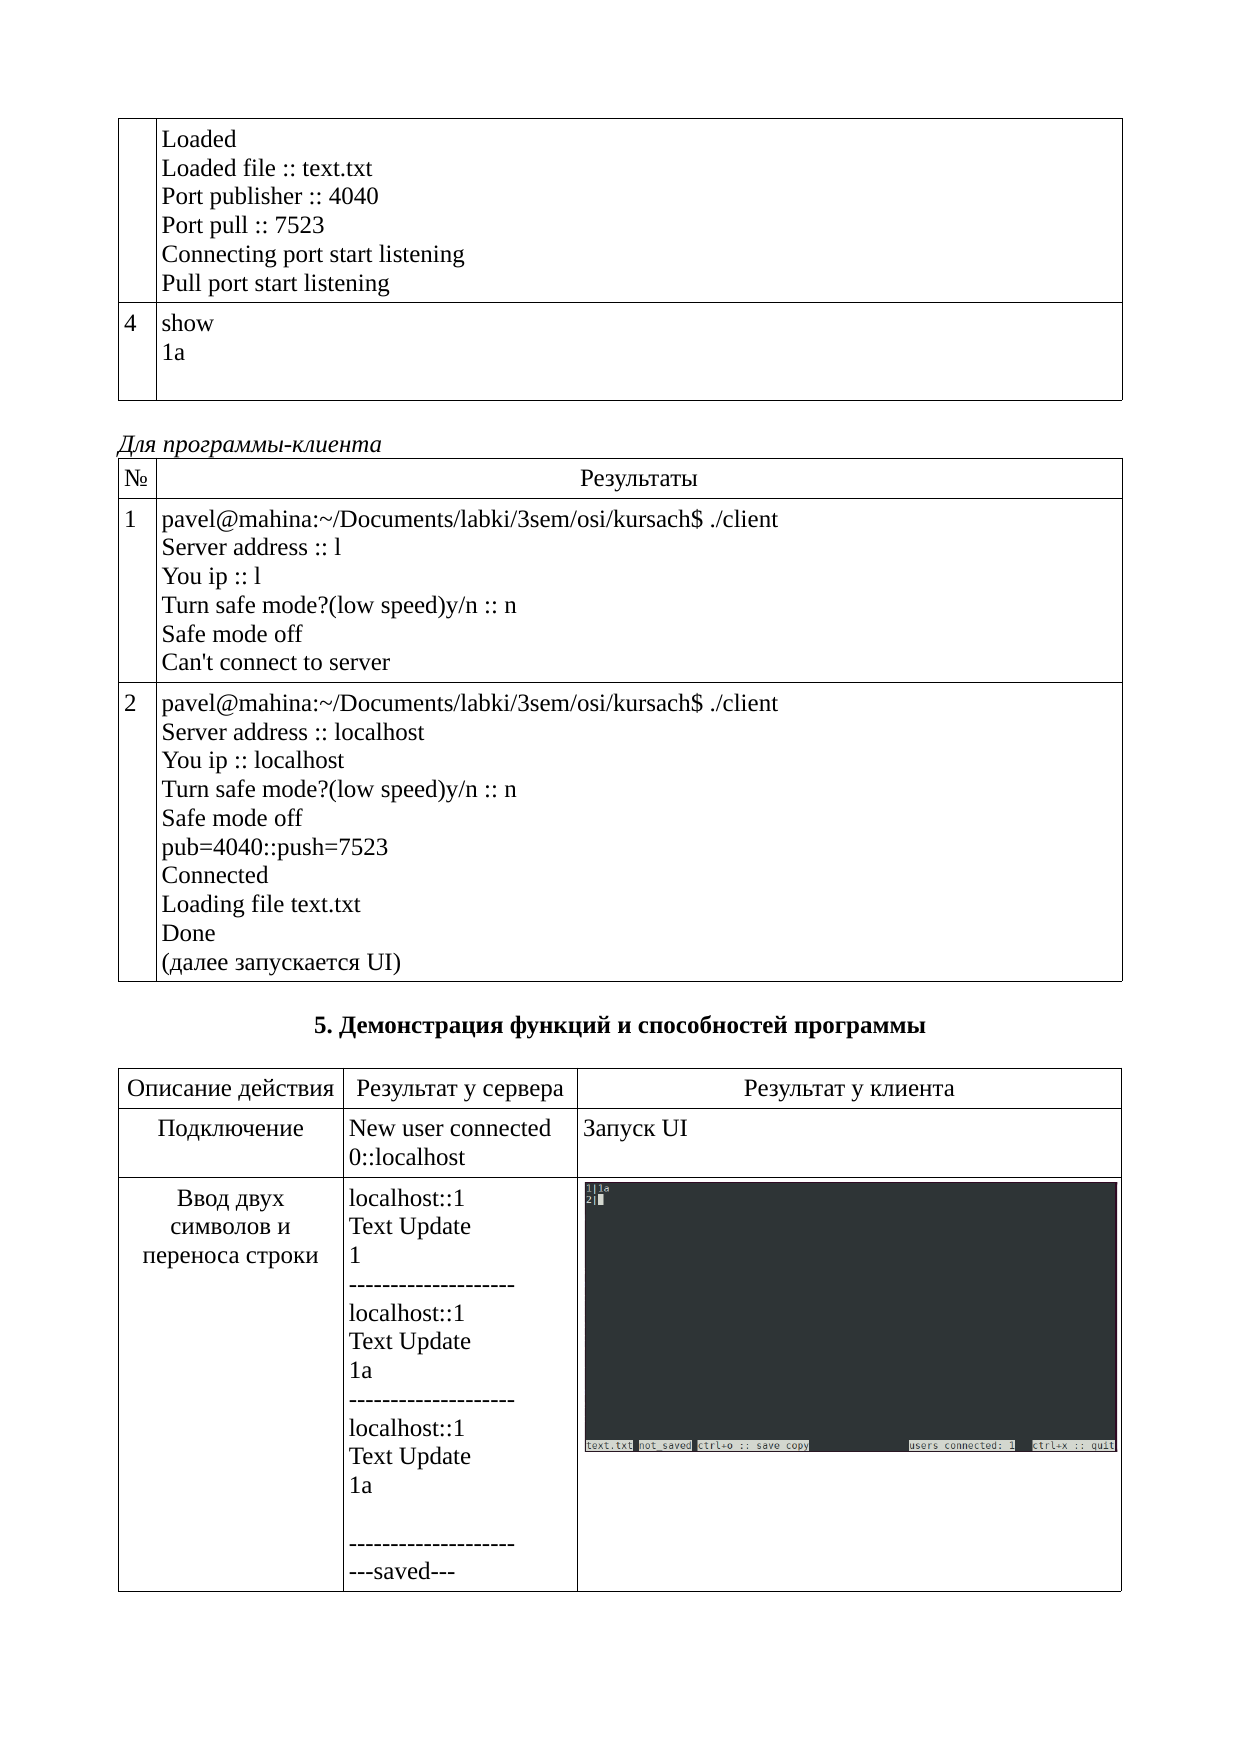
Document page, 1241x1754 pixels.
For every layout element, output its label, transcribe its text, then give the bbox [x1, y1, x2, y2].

picture [584, 1182, 1118, 1452]
table_cell 4 [119, 303, 156, 400]
table_cell show 1a [157, 303, 1122, 400]
table_header Описание действия [119, 1069, 343, 1108]
table_cell pavel@mahina:~/Documents/labki/3sem/osi/kursach$ ./client Server address :: localhost You ip :: localhost Turn safe mode?(low speed)y/n :: n Safe mode off pub=4040::push=7523 Connected Loading file text.txt Done (далее запускается UI) [157, 683, 1122, 981]
table_header Результат у сервера [344, 1069, 577, 1108]
table_cell Loaded Loaded file :: text.txt Port publisher :: 4040 Port pull :: 7523 Connecting port start listening Pull port start listening [157, 119, 1122, 302]
text 5. Демонстрация функций и способностей программы [118, 1010, 1122, 1039]
table_cell Запуск UI [578, 1109, 1121, 1177]
table_header Результат у клиента [578, 1069, 1121, 1108]
table_header № [119, 459, 156, 498]
table_cell 2 [119, 683, 156, 981]
table_cell [119, 119, 156, 302]
text Для программы-клиента [118, 429, 1122, 458]
table_cell 1 [119, 499, 156, 682]
table_cell Ввод двух символов и переноса строки [119, 1178, 343, 1591]
table_cell localhost::1 Text Update 1 -------------------- localhost::1 Text Update 1a -------------------- localhost::1 Text Update 1a -------------------- ---saved--- [344, 1178, 577, 1591]
table_cell [578, 1178, 1121, 1591]
table_cell New user connected 0::localhost [344, 1109, 577, 1177]
table_header Результаты [157, 459, 1122, 498]
table_cell Подключение [119, 1109, 343, 1177]
table_cell pavel@mahina:~/Documents/labki/3sem/osi/kursach$ ./client Server address :: l You ip :: l Turn safe mode?(low speed)y/n :: n Safe mode off Can't connect to server [157, 499, 1122, 682]
